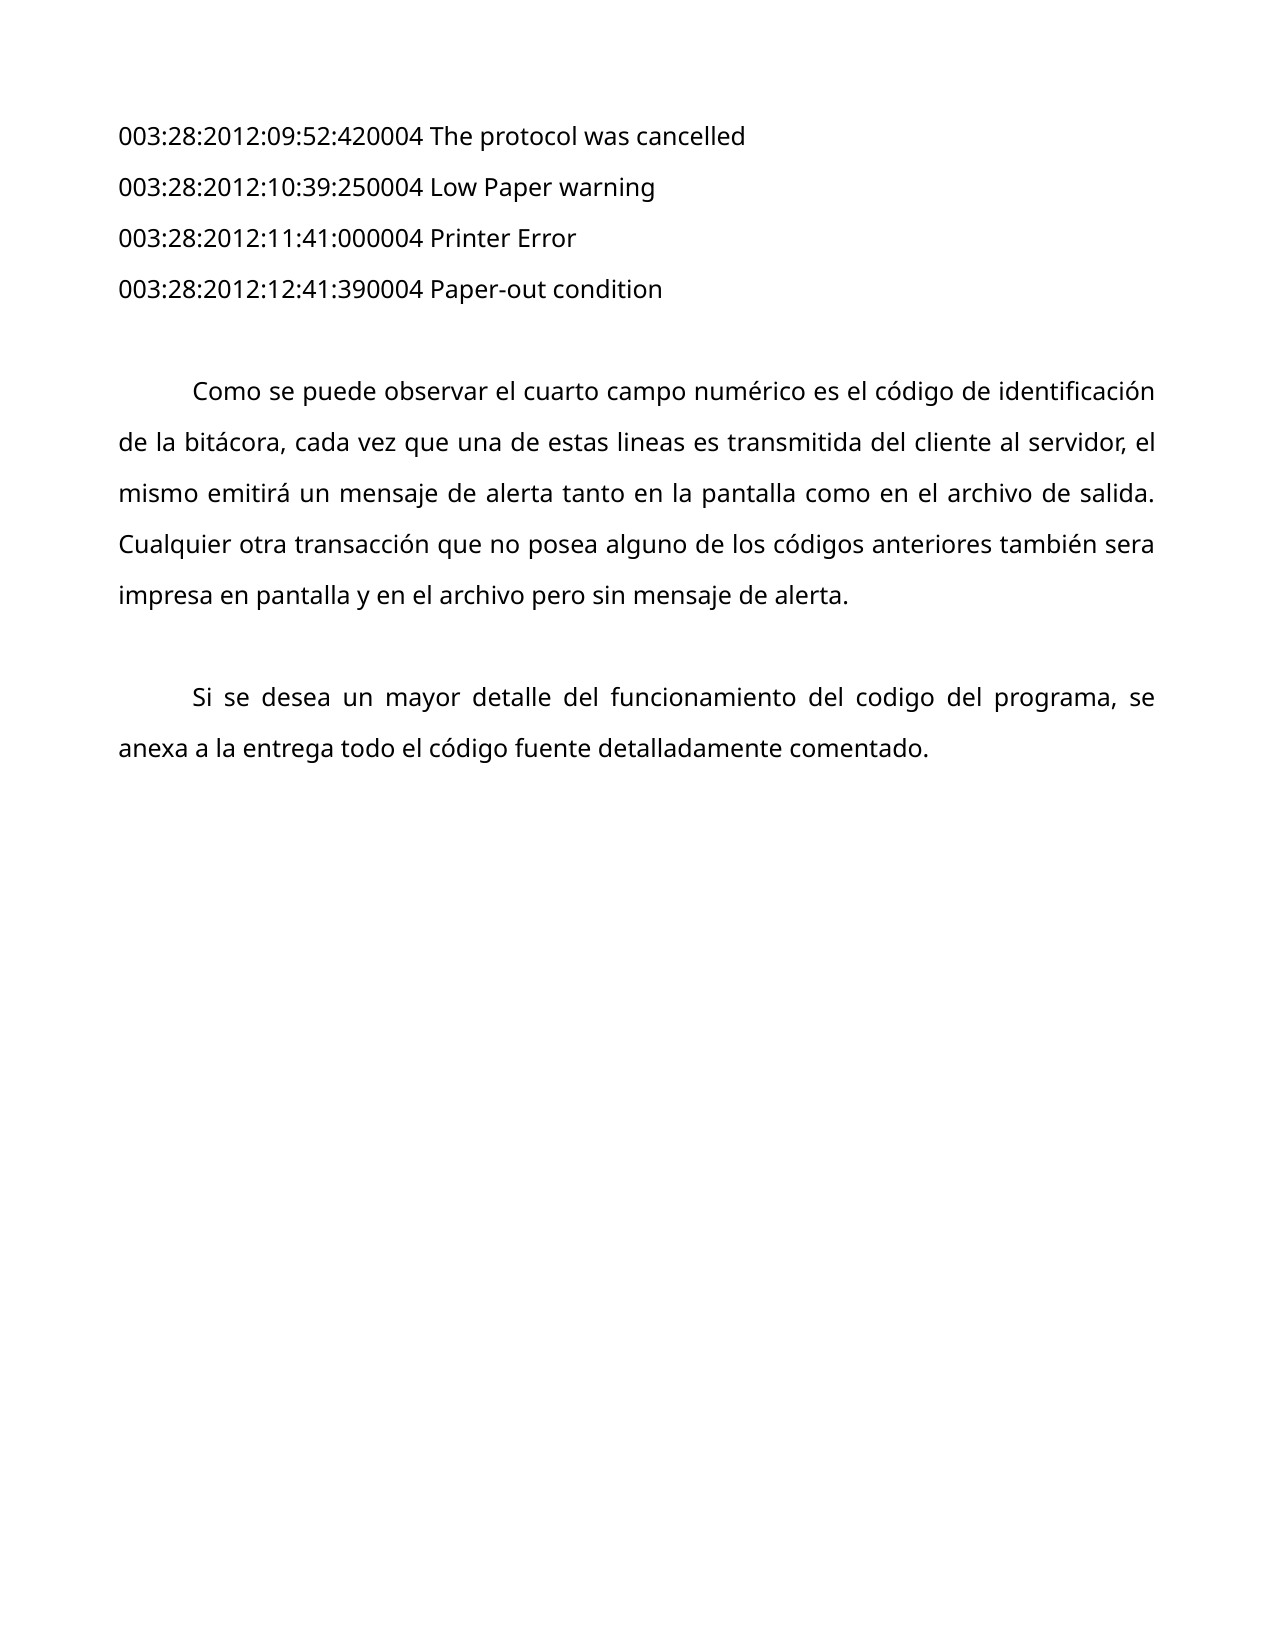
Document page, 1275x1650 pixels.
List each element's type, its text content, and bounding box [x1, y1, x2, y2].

text 003:28:2012:09:52:420004 The protocol was cancelled [118, 118, 1157, 152]
text 003:28:2012:12:41:390004 Paper-out condition [118, 271, 1157, 305]
text 003:28:2012:11:41:000004 Printer Error [118, 220, 1157, 254]
text Si se desea un mayor detalle del funcionamiento del codigo del programa, se anexa a la entrega todo el código fuente detalladamente comentado. [118, 679, 1157, 765]
text Como se puede observar el cuarto campo numérico es el código de identificación de la bitácora, cada vez que una de estas lineas es transmitida del cliente al servidor, el mismo emitirá un mensaje de alerta tanto en la pantalla como en el archivo de salida. Cualquier otra transacción que no posea alguno de los códigos anteriores también sera impresa en pantalla y en el archivo pero sin mensaje de alerta. [118, 373, 1157, 612]
text 003:28:2012:10:39:250004 Low Paper warning [118, 169, 1157, 203]
